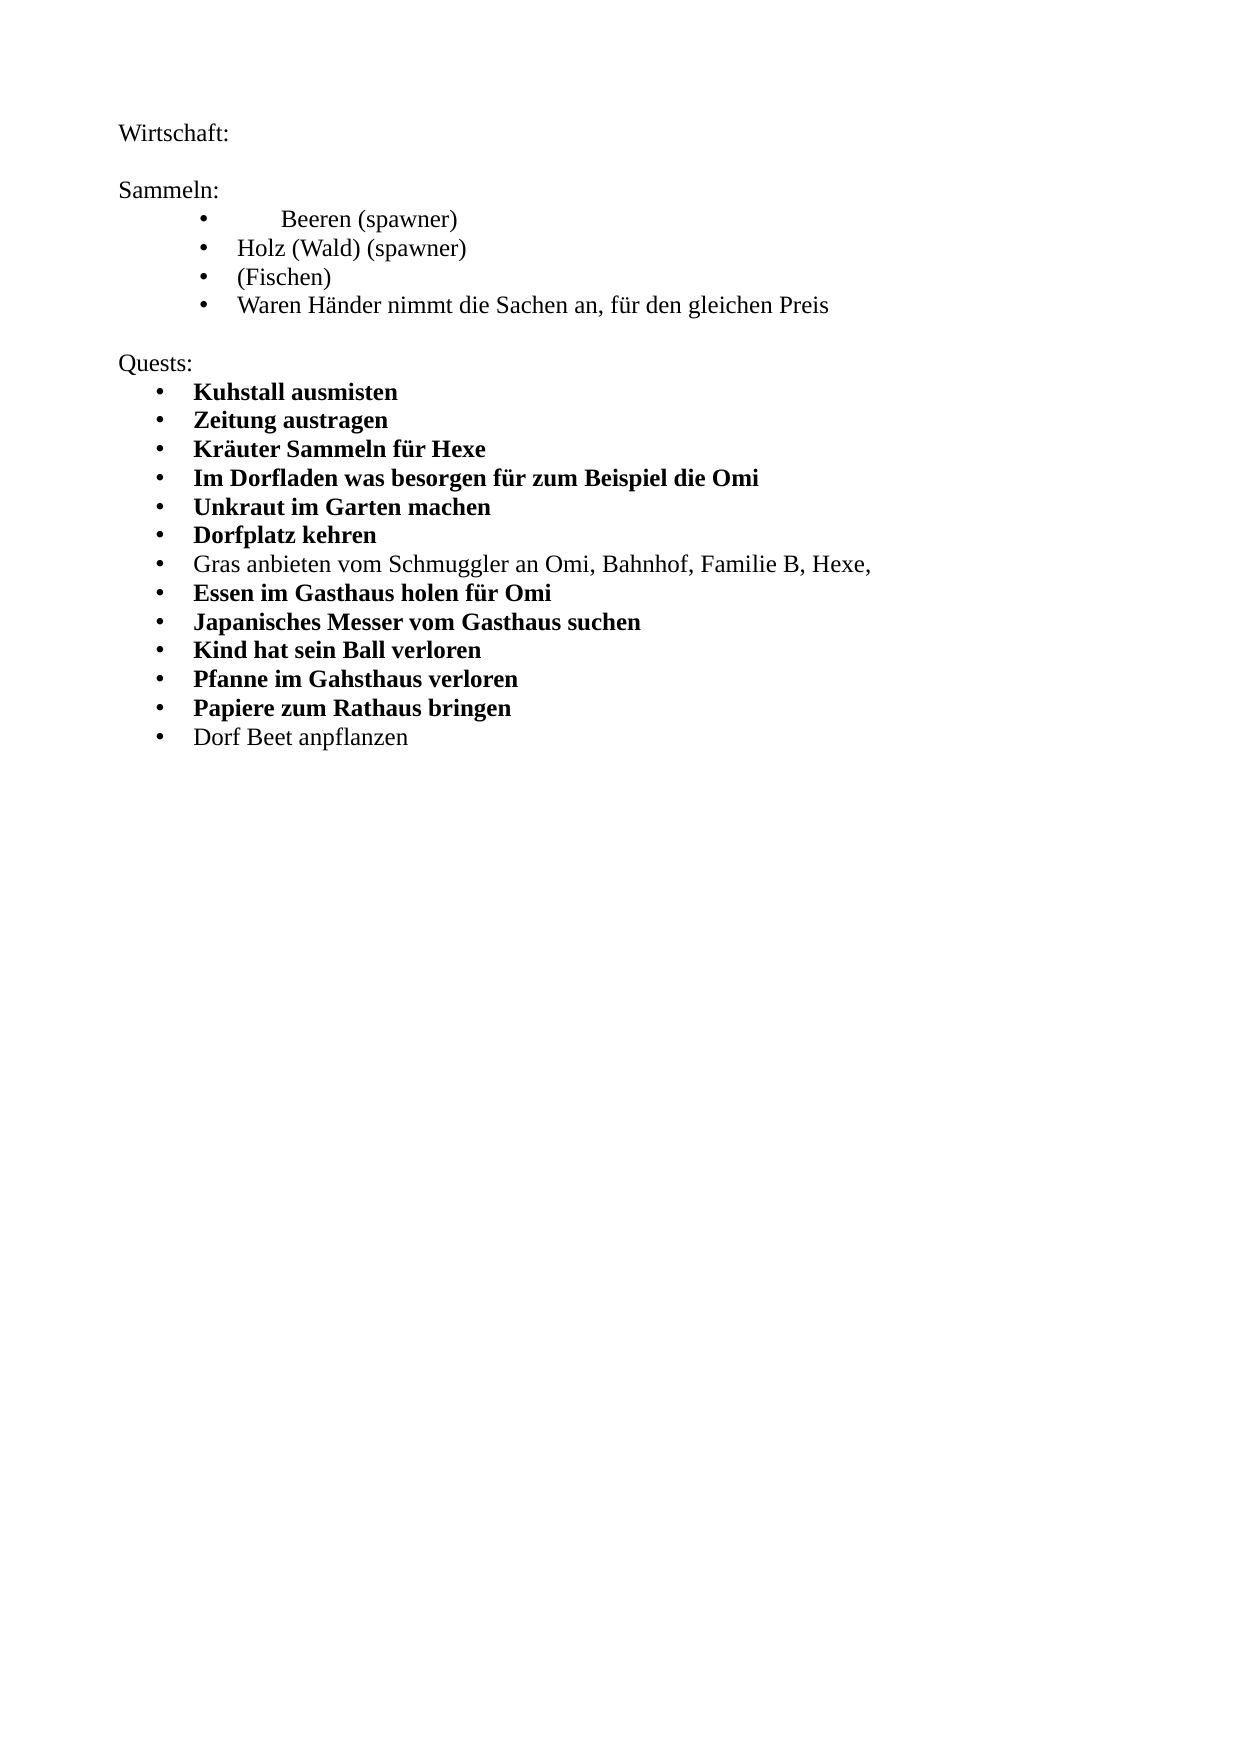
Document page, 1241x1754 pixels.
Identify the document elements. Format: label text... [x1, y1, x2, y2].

list Unkraut im Garten machen [156, 492, 1122, 521]
list Beeren (spawner) [199, 204, 1122, 233]
list Essen im Gasthaus holen für Omi [156, 578, 1122, 607]
list Japanisches Messer vom Gasthaus suchen [156, 607, 1122, 636]
list Dorfplatz kehren [156, 521, 1122, 549]
list Kräuter Sammeln für Hexe [156, 434, 1122, 463]
list Zeitung austragen [156, 406, 1122, 434]
text Sammeln: [118, 176, 1122, 204]
list Im Dorfladen was besorgen für zum Beispiel die Omi [156, 463, 1122, 492]
list Gras anbieten vom Schmuggler an Omi, Bahnhof, Familie B, Hexe, [156, 549, 1122, 578]
text Quests: [118, 348, 1122, 377]
list Kind hat sein Ball verloren [156, 636, 1122, 664]
text Wirtschaft: [118, 118, 1122, 147]
list Dorf Beet anpflanzen [156, 722, 1122, 751]
list Papiere zum Rathaus bringen [156, 693, 1122, 722]
list Holz (Wald) (spawner) [199, 233, 1122, 262]
list Kuhstall ausmisten [156, 377, 1122, 406]
list Waren Händer nimmt die Sachen an, für den gleichen Preis [199, 291, 1122, 319]
list Pfanne im Gahsthaus verloren [156, 664, 1122, 693]
list (Fischen) [199, 262, 1122, 291]
